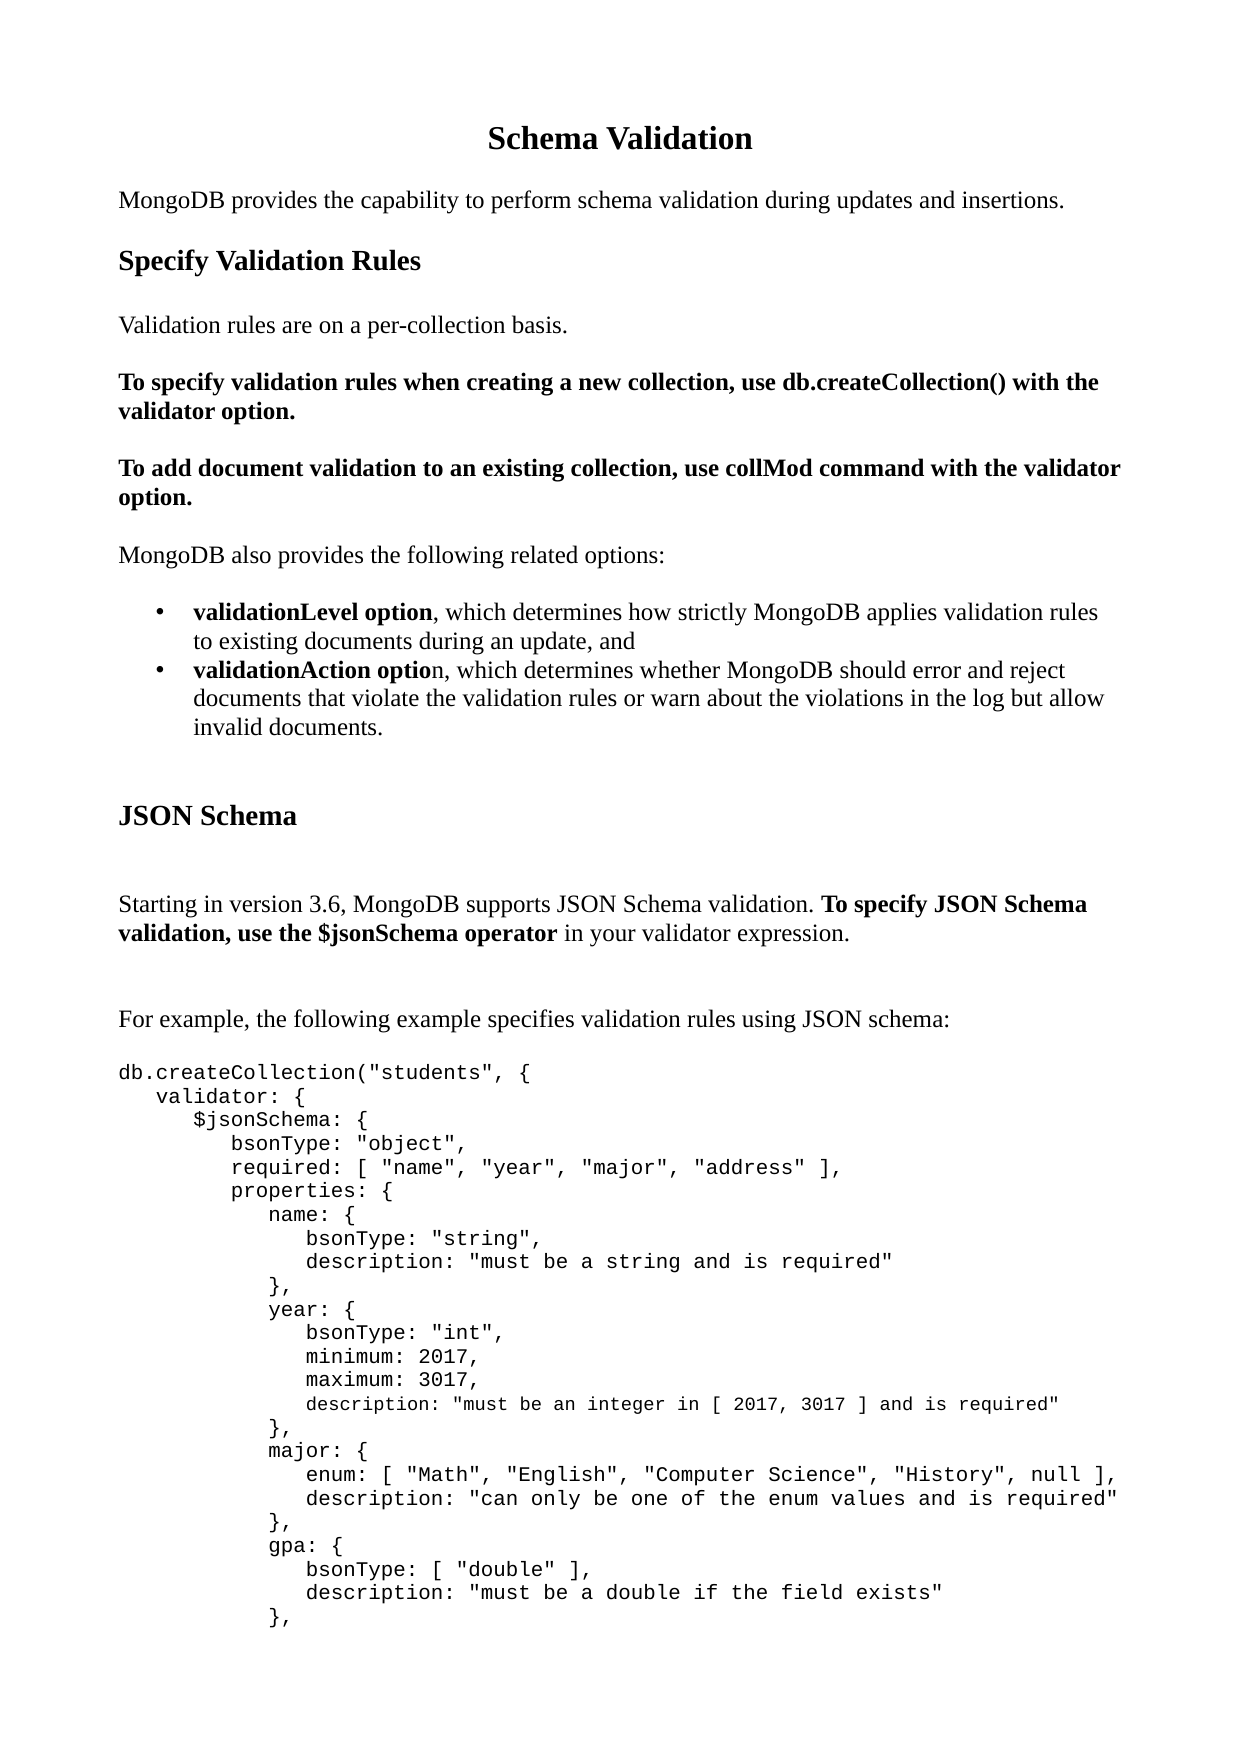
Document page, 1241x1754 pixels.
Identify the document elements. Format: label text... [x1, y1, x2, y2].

text name: { [118, 1204, 1122, 1228]
text To specify validation rules when creating a new collection, use db.createCollection() with the validator option. [118, 367, 1122, 425]
text bsonType: "string", [118, 1228, 1122, 1251]
text MongoDB also provides the following related options: [118, 540, 1122, 568]
list validationLevel option, which determines how strictly MongoDB applies validation rules to existing documents during an update, and [156, 597, 1122, 655]
text }, [118, 1511, 1122, 1535]
text year: { [118, 1298, 1122, 1322]
text description: "can only be one of the enum values and is required" [118, 1488, 1122, 1511]
text enum: [ "Math", "English", "Computer Science", "History", null ], [118, 1464, 1122, 1488]
text Schema Validation [118, 118, 1122, 156]
text major: { [118, 1440, 1122, 1464]
text Validation rules are on a per-collection basis. [118, 310, 1122, 338]
text description: "must be a string and is required" [118, 1251, 1122, 1275]
text }, [118, 1606, 1122, 1629]
text Specify Validation Rules [118, 243, 1122, 276]
text $jsonSchema: { [118, 1109, 1122, 1133]
text minimum: 2017, [118, 1346, 1122, 1369]
text For example, the following example specifies validation rules using JSON schema: [118, 1004, 1122, 1033]
text JSON Schema [118, 798, 1122, 832]
text MongoDB provides the capability to perform schema validation during updates and insertions. [118, 185, 1122, 214]
text }, [118, 1417, 1122, 1440]
text bsonType: "int", [118, 1322, 1122, 1346]
text maximum: 3017, [118, 1369, 1122, 1393]
text validator: { [118, 1086, 1122, 1109]
text gpa: { [118, 1535, 1122, 1559]
text description: "must be an integer in [ 2017, 3017 ] and is required" [118, 1393, 1122, 1417]
text bsonType: "object", [118, 1133, 1122, 1157]
text description: "must be a double if the field exists" [118, 1582, 1122, 1606]
text }, [118, 1275, 1122, 1298]
text properties: { [118, 1180, 1122, 1204]
text bsonType: [ "double" ], [118, 1559, 1122, 1582]
text To add document validation to an existing collection, use collMod command with the validator option. [118, 453, 1122, 511]
text db.createCollection("students", { [118, 1062, 1122, 1086]
text required: [ "name", "year", "major", "address" ], [118, 1157, 1122, 1180]
list validationAction option, which determines whether MongoDB should error and reject documents that violate the validation rules or warn about the violations in the log but allow invalid documents. [156, 655, 1122, 741]
text Starting in version 3.6, MongoDB supports JSON Schema validation. To specify JSON Schema validation, use the $jsonSchema operator in your validator expression. [118, 889, 1122, 947]
